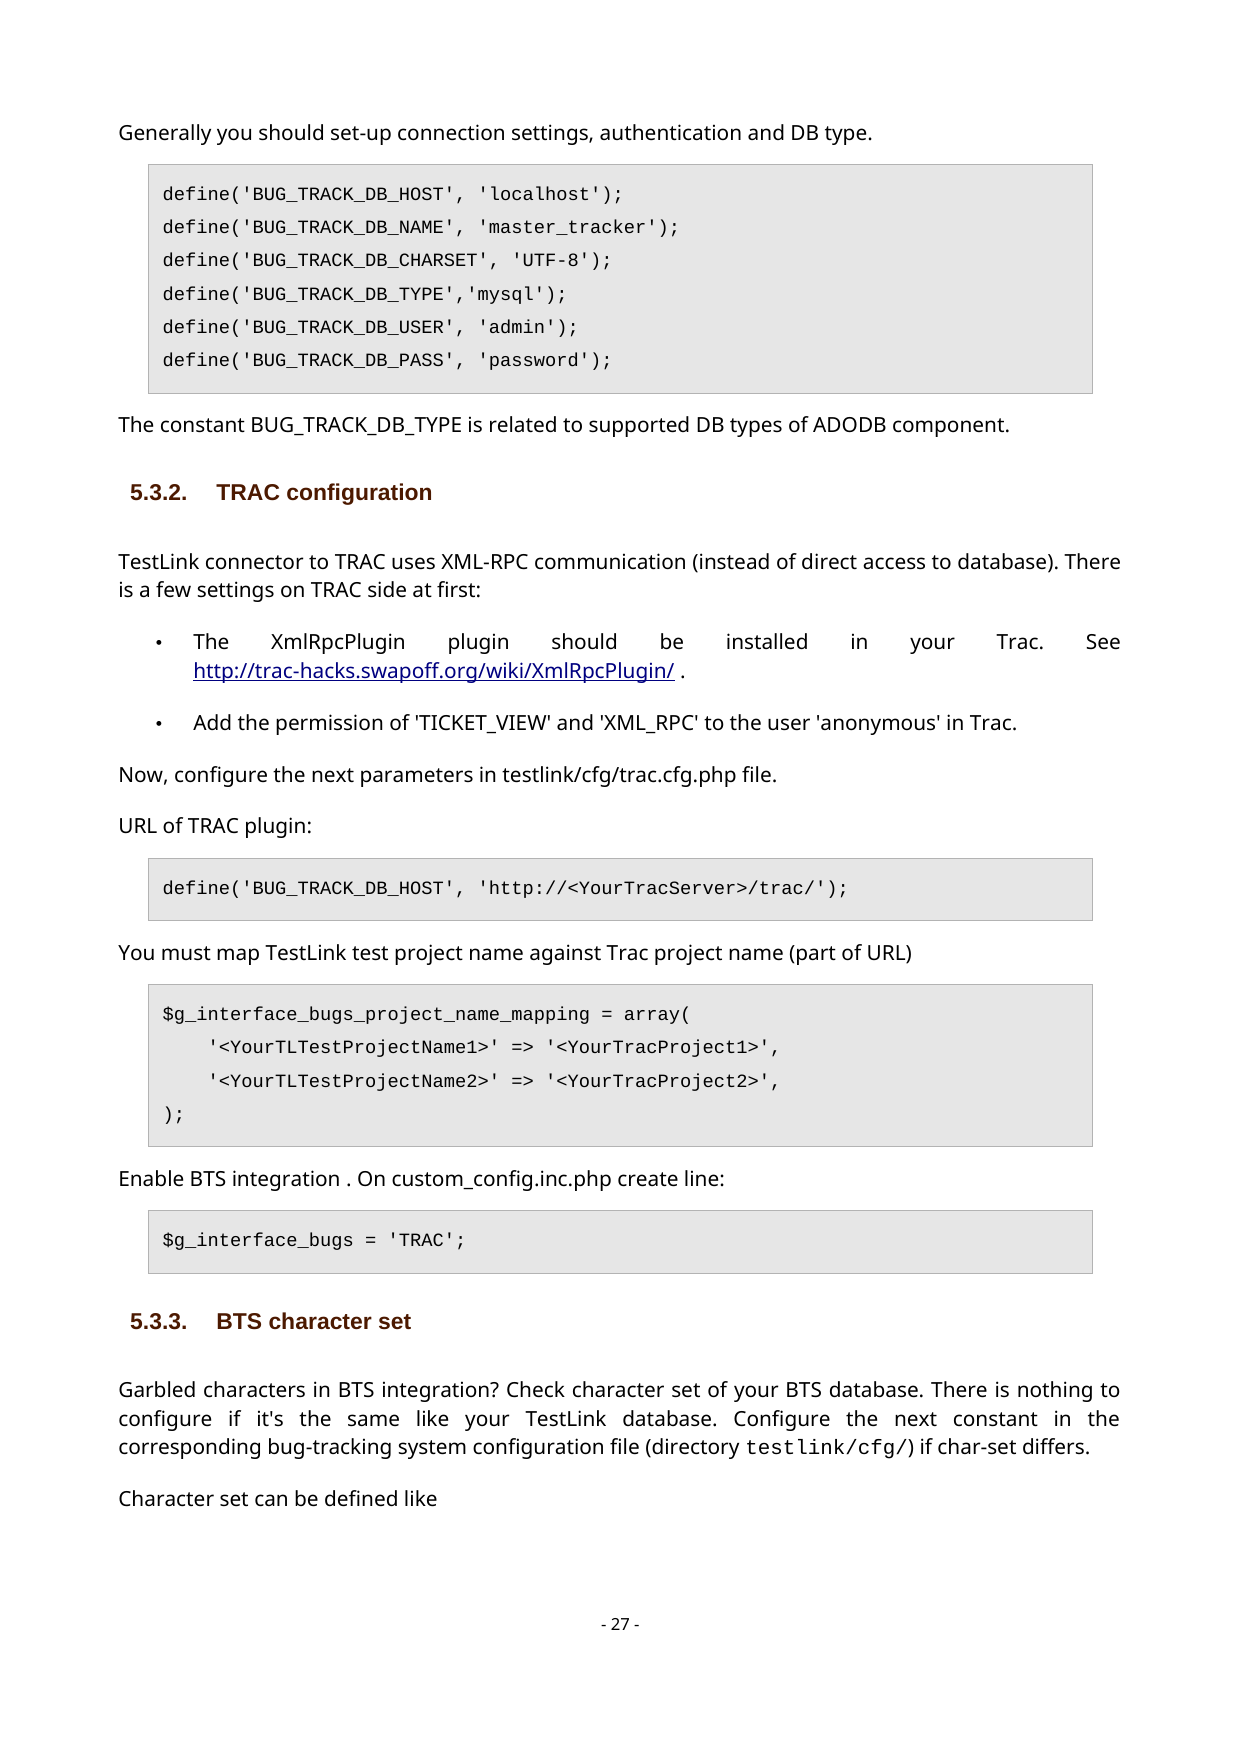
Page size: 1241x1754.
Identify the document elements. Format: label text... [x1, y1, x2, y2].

text Now, configure the next parameters in testlink/cfg/trac.cfg.php file. [118, 760, 1122, 788]
subtitle BTS character set [130, 1308, 1110, 1334]
text define('BUG_TRACK_DB_HOST', 'localhost'); [149, 165, 1092, 197]
text $g_interface_bugs_project_name_mapping = array( [149, 985, 1092, 1017]
text ); [149, 1084, 1092, 1146]
text define('BUG_TRACK_DB_PASS', 'password'); [149, 330, 1092, 393]
text '<YourTLTestProjectName2>' => '<YourTracProject2>', [149, 1051, 1092, 1084]
text You must map TestLink test project name against Trac project name (part of URL) [118, 938, 1122, 967]
text TestLink connector to TRAC uses XML-RPC communication (instead of direct access to database). There is a few settings on TRAC side at first: [118, 547, 1122, 604]
subtitle TRAC configuration [130, 480, 1110, 506]
list The XmlRpcPlugin plugin should be installed in your Trac. See http://trac-hacks.swapoff.org/wiki/XmlRpcPlugin/ . [156, 627, 1122, 684]
text Generally you should set-up connection settings, authentication and DB type. [118, 118, 1122, 147]
text define('BUG_TRACK_DB_CHARSET', 'UTF-8'); [149, 231, 1092, 264]
list Add the permission of 'TICKET_VIEW' and 'XML_RPC' to the user 'anonymous' in Trac. [156, 708, 1122, 736]
text define('BUG_TRACK_DB_USER', 'admin'); [149, 297, 1092, 330]
text URL of TRAC plugin: [118, 812, 1122, 840]
text define('BUG_TRACK_DB_TYPE','mysql'); [149, 264, 1092, 297]
text The constant BUG_TRACK_DB_TYPE is related to supported DB types of ADODB component. [118, 410, 1122, 439]
text Enable BTS integration . On custom_config.inc.php create line: [118, 1164, 1122, 1193]
text define('BUG_TRACK_DB_NAME', 'master_tracker'); [149, 197, 1092, 231]
text Character set can be defined like [118, 1484, 1122, 1513]
text $g_interface_bugs = 'TRAC'; [149, 1211, 1092, 1273]
text '<YourTLTestProjectName1>' => '<YourTracProject1>', [149, 1017, 1092, 1051]
text define('BUG_TRACK_DB_HOST', 'http://<YourTracServer>/trac/'); [149, 859, 1092, 920]
text Garbled characters in BTS integration? Check character set of your BTS database. There is nothing to configure if it's the same like your TestLink database. Configure the next constant in the corresponding bug-tracking system configuration file (directory testlink/cfg/) if char-set differs. [118, 1375, 1122, 1461]
